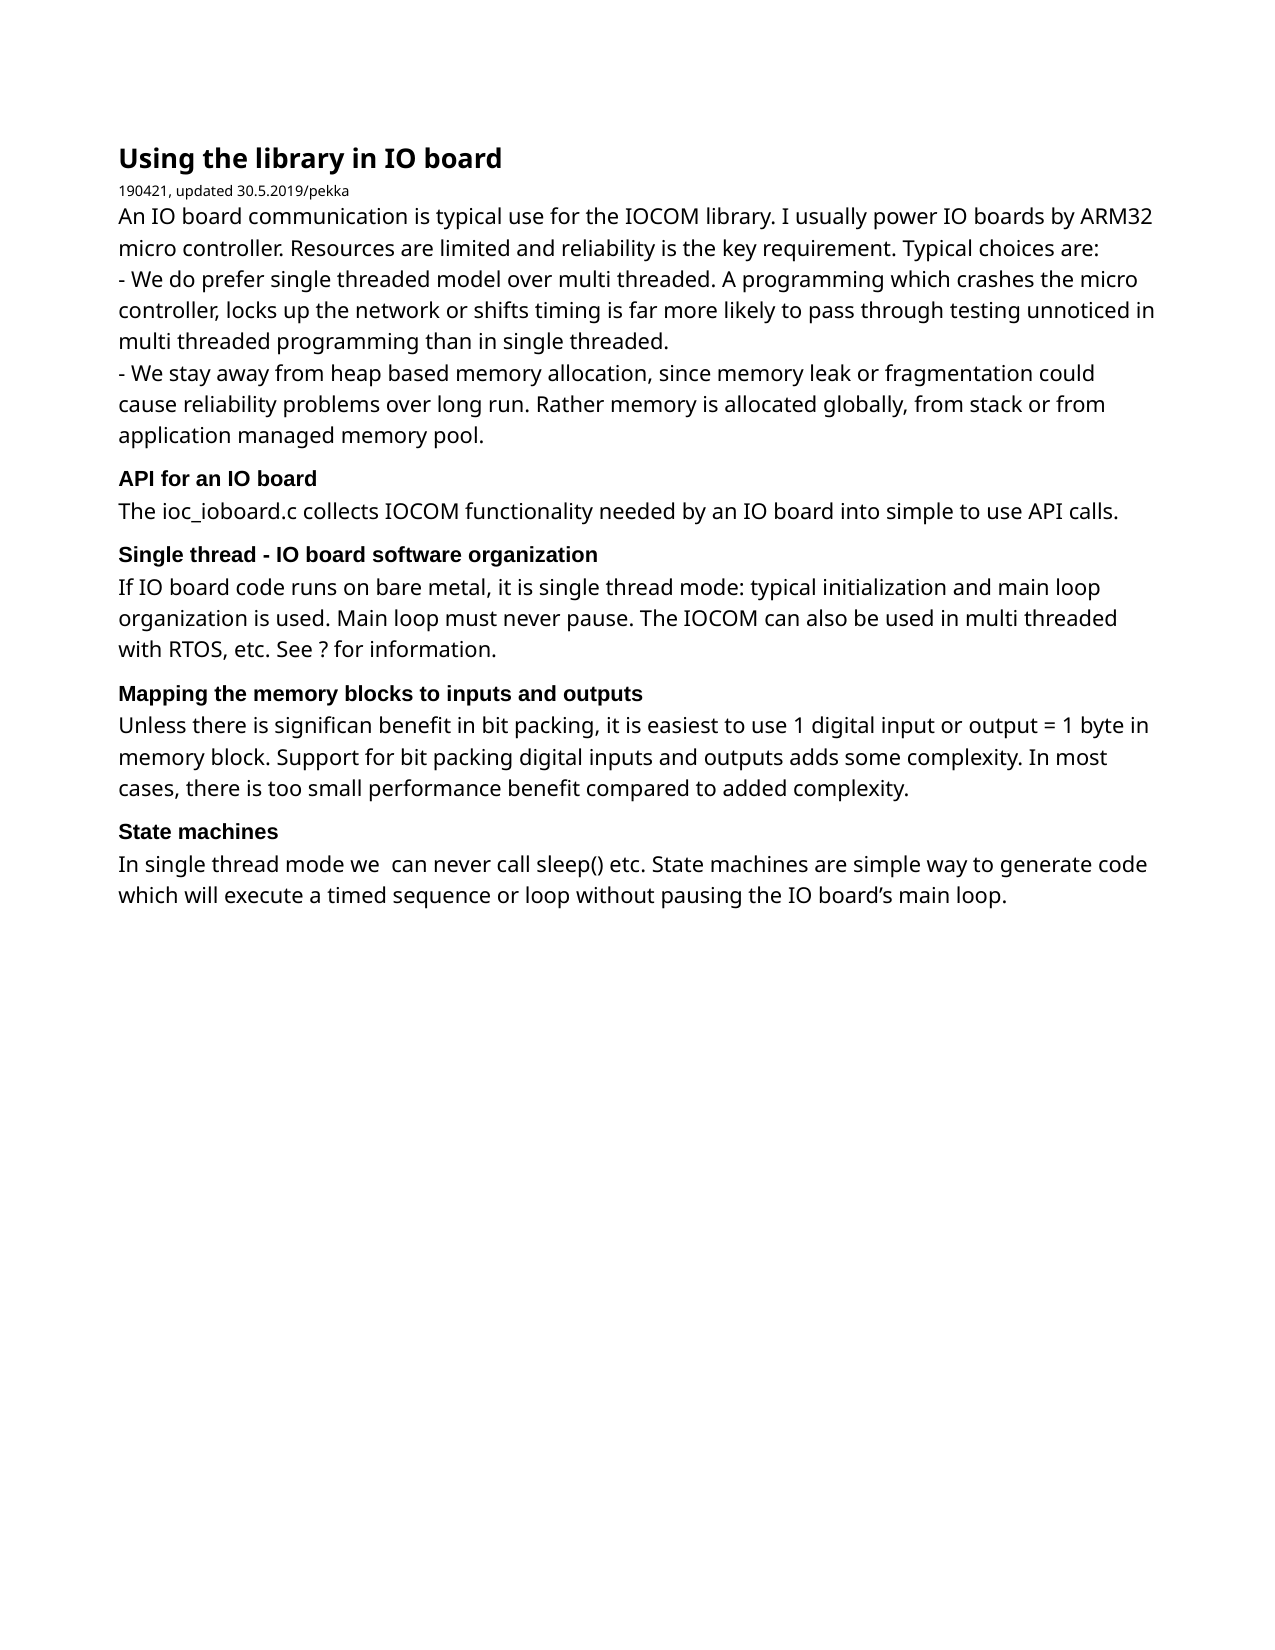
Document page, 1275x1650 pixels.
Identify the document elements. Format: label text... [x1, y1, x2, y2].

subtitle Using the library in IO board [118, 139, 1157, 176]
text - We do prefer single threaded model over multi threaded. A programming which crashes the micro controller, locks up the network or shifts timing is far more likely to pass through testing unnoticed in multi threaded programming than in single threaded. [118, 264, 1157, 356]
text Unless there is significan benefit in bit packing, it is easiest to use 1 digital input or output = 1 byte in memory block. Support for bit packing digital inputs and outputs adds some complexity. In most cases, there is too small performance benefit compared to added complexity. [118, 710, 1157, 803]
text - We stay away from heap based memory allocation, since memory leak or fragmentation could cause reliability problems over long run. Rather memory is allocated globally, from stack or from application managed memory pool. [118, 358, 1157, 450]
text 190421, updated 30.5.2019/pekka [118, 181, 1157, 200]
text The ioc_ioboard.c collects IOCOM functionality needed by an IO board into simple to use API calls. [118, 496, 1157, 526]
text If IO board code runs on bare metal, it is single thread mode: typical initialization and main loop organization is used. Main loop must never pause. The IOCOM can also be used in multi threaded with RTOS, etc. See ? for information. [118, 572, 1157, 664]
subtitle Single thread - IO board software organization [118, 542, 1157, 567]
subtitle Mapping the memory blocks to inputs and outputs [118, 681, 1157, 706]
text In single thread mode we can never call sleep() etc. State machines are simple way to generate code which will execute a timed sequence or loop without pausing the IO board’s main loop. [118, 849, 1157, 910]
text An IO board communication is typical use for the IOCOM library. I usually power IO boards by ARM32 micro controller. Resources are limited and reliability is the key requirement. Typical choices are: [118, 201, 1157, 262]
subtitle State machines [118, 819, 1157, 844]
subtitle API for an IO board [118, 466, 1157, 492]
